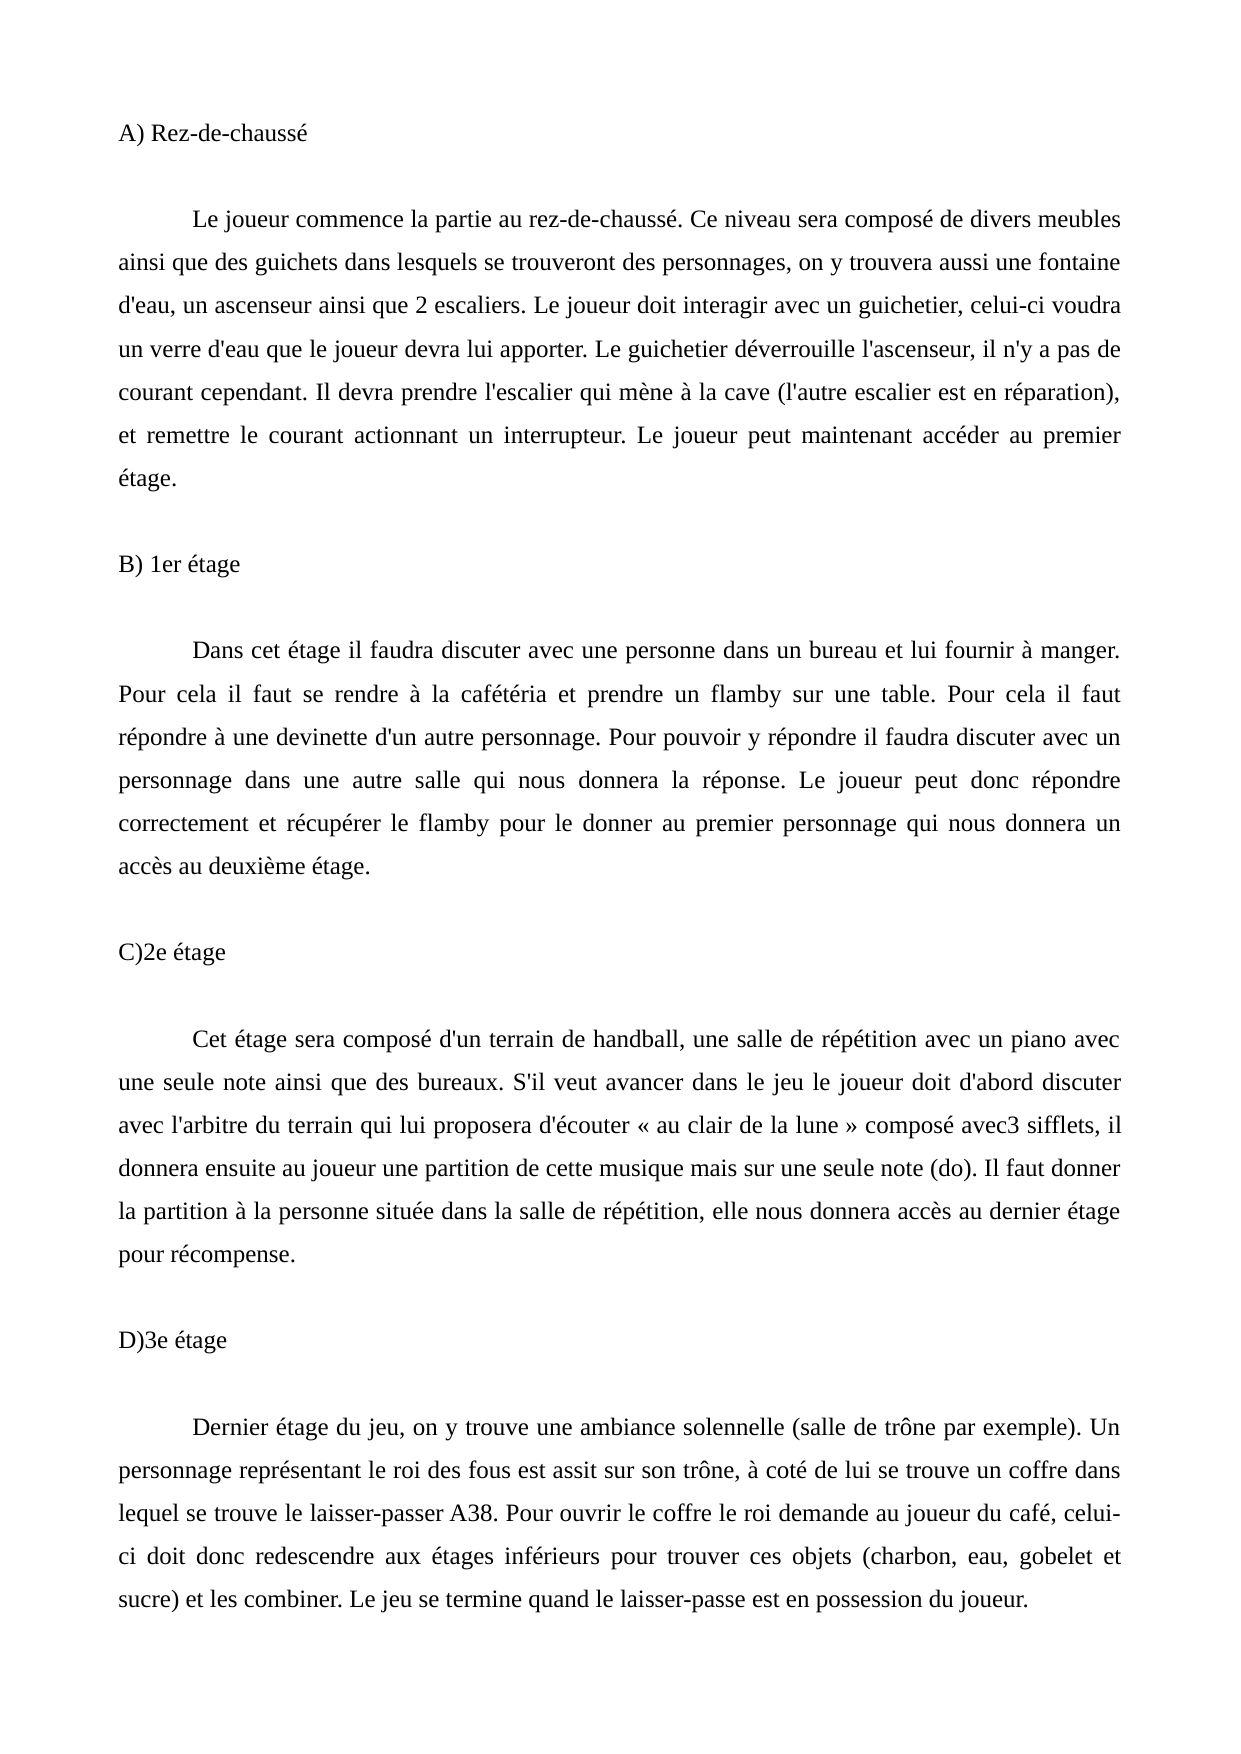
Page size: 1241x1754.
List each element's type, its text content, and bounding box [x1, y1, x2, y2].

text Cet étage sera composé d'un terrain de handball, une salle de répétition avec un piano avec une seule note ainsi que des bureaux. S'il veut avancer dans le jeu le joueur doit d'abord discuter avec l'arbitre du terrain qui lui proposera d'écouter « au clair de la lune » composé avec3 sifflets, il donnera ensuite au joueur une partition de cette musique mais sur une seule note (do). Il faut donner la partition à la personne située dans la salle de répétition, elle nous donnera accès au dernier étage pour récompense. [118, 1024, 1122, 1268]
text C)2e étage [118, 937, 1122, 966]
text B) 1er étage [118, 549, 1122, 578]
text D)3e étage [118, 1326, 1122, 1354]
text Dernier étage du jeu, on y trouve une ambiance solennelle (salle de trône par exemple). Un personnage représentant le roi des fous est assit sur son trône, à coté de lui se trouve un coffre dans lequel se trouve le laisser-passer A38. Pour ouvrir le coffre le roi demande au joueur du café, celui-ci doit donc redescendre aux étages inférieurs pour trouver ces objets (charbon, eau, gobelet et sucre) et les combiner. Le jeu se termine quand le laisser-passe est en possession du joueur. [118, 1412, 1122, 1613]
text Dans cet étage il faudra discuter avec une personne dans un bureau et lui fournir à manger. Pour cela il faut se rendre à la cafétéria et prendre un flamby sur une table. Pour cela il faut répondre à une devinette d'un autre personnage. Pour pouvoir y répondre il faudra discuter avec un personnage dans une autre salle qui nous donnera la réponse. Le joueur peut donc répondre correctement et récupérer le flamby pour le donner au premier personnage qui nous donnera un accès au deuxième étage. [118, 636, 1122, 880]
text A) Rez-de-chaussé [118, 118, 1122, 147]
text Le joueur commence la partie au rez-de-chaussé. Ce niveau sera composé de divers meubles ainsi que des guichets dans lesquels se trouveront des personnages, on y trouvera aussi une fontaine d'eau, un ascenseur ainsi que 2 escaliers. Le joueur doit interagir avec un guichetier, celui-ci voudra un verre d'eau que le joueur devra lui apporter. Le guichetier déverrouille l'ascenseur, il n'y a pas de courant cependant. Il devra prendre l'escalier qui mène à la cave (l'autre escalier est en réparation), et remettre le courant actionnant un interrupteur. Le joueur peut maintenant accéder au premier étage. [118, 204, 1122, 492]
